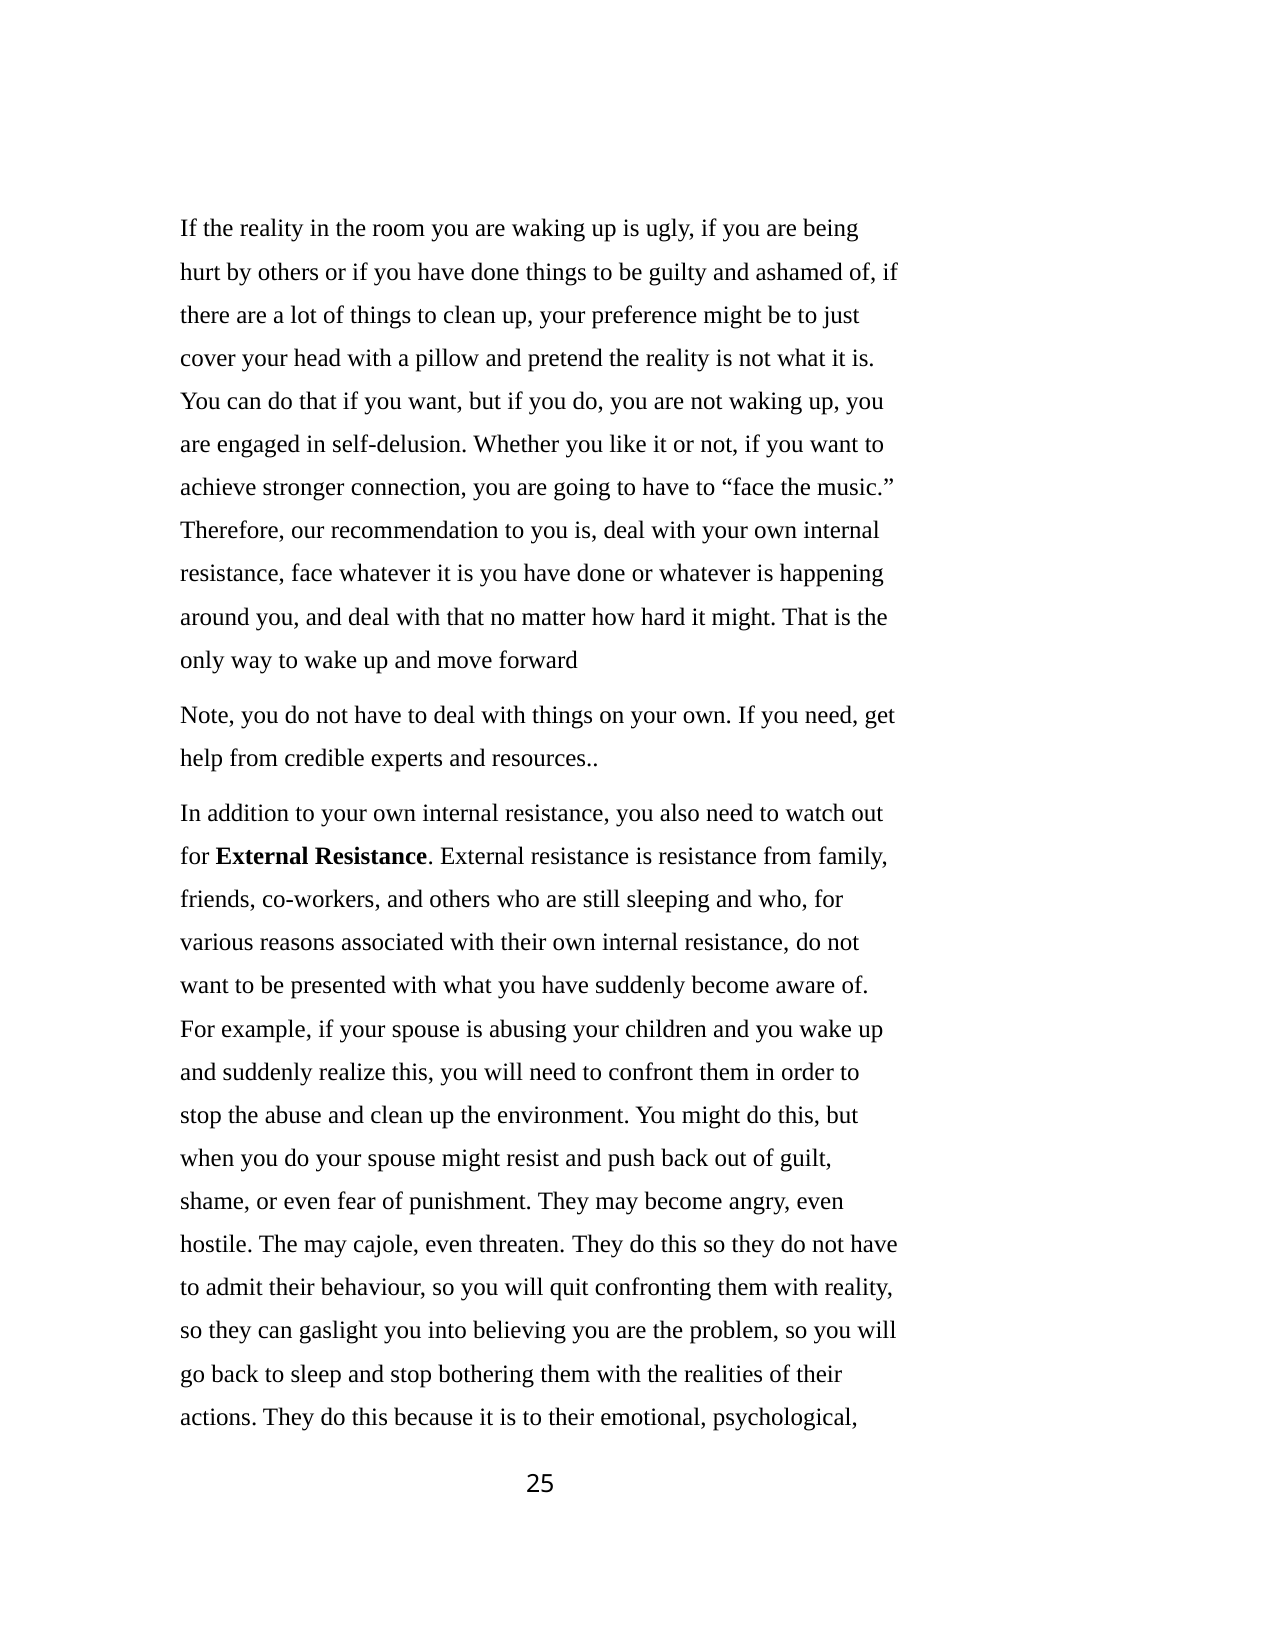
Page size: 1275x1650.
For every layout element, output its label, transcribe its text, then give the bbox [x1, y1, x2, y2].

text Note, you do not have to deal with things on your own. If you need, get help from credible experts and resources.. [180, 700, 900, 772]
text If the reality in the room you are waking up is ugly, if you are being hurt by others or if you have done things to be guilty and ashamed of, if there are a lot of things to clean up, your preference might be to just cover your head with a pillow and pretend the reality is not what it is. You can do that if you want, but if you do, you are not waking up, you are engaged in self-delusion. Whether you like it or not, if you want to achieve stronger connection, you are going to have to “face the music.” Therefore, our recommendation to you is, deal with your own internal resistance, face whatever it is you have done or whatever is happening around you, and deal with that no matter how hard it might. That is the only way to wake up and move forward [180, 213, 900, 673]
text In addition to your own internal resistance, you also need to watch out for External Resistance. External resistance is resistance from family, friends, co-workers, and others who are still sleeping and who, for various reasons associated with their own internal resistance, do not want to be presented with what you have suddenly become aware of. For example, if your spouse is abusing your children and you wake up and suddenly realize this, you will need to confront them in order to stop the abuse and clean up the environment. You might do this, but when you do your spouse might resist and push back out of guilt, shame, or even fear of punishment. They may become angry, even hostile. The may cajole, even threaten. They do this so they do not have to admit their behaviour, so you will quit confronting them with reality, so they can gaslight you into believing you are the problem, so you will go back to sleep and stop bothering them with the realities of their actions. They do this because it is to their emotional, psychological, [180, 798, 900, 1431]
